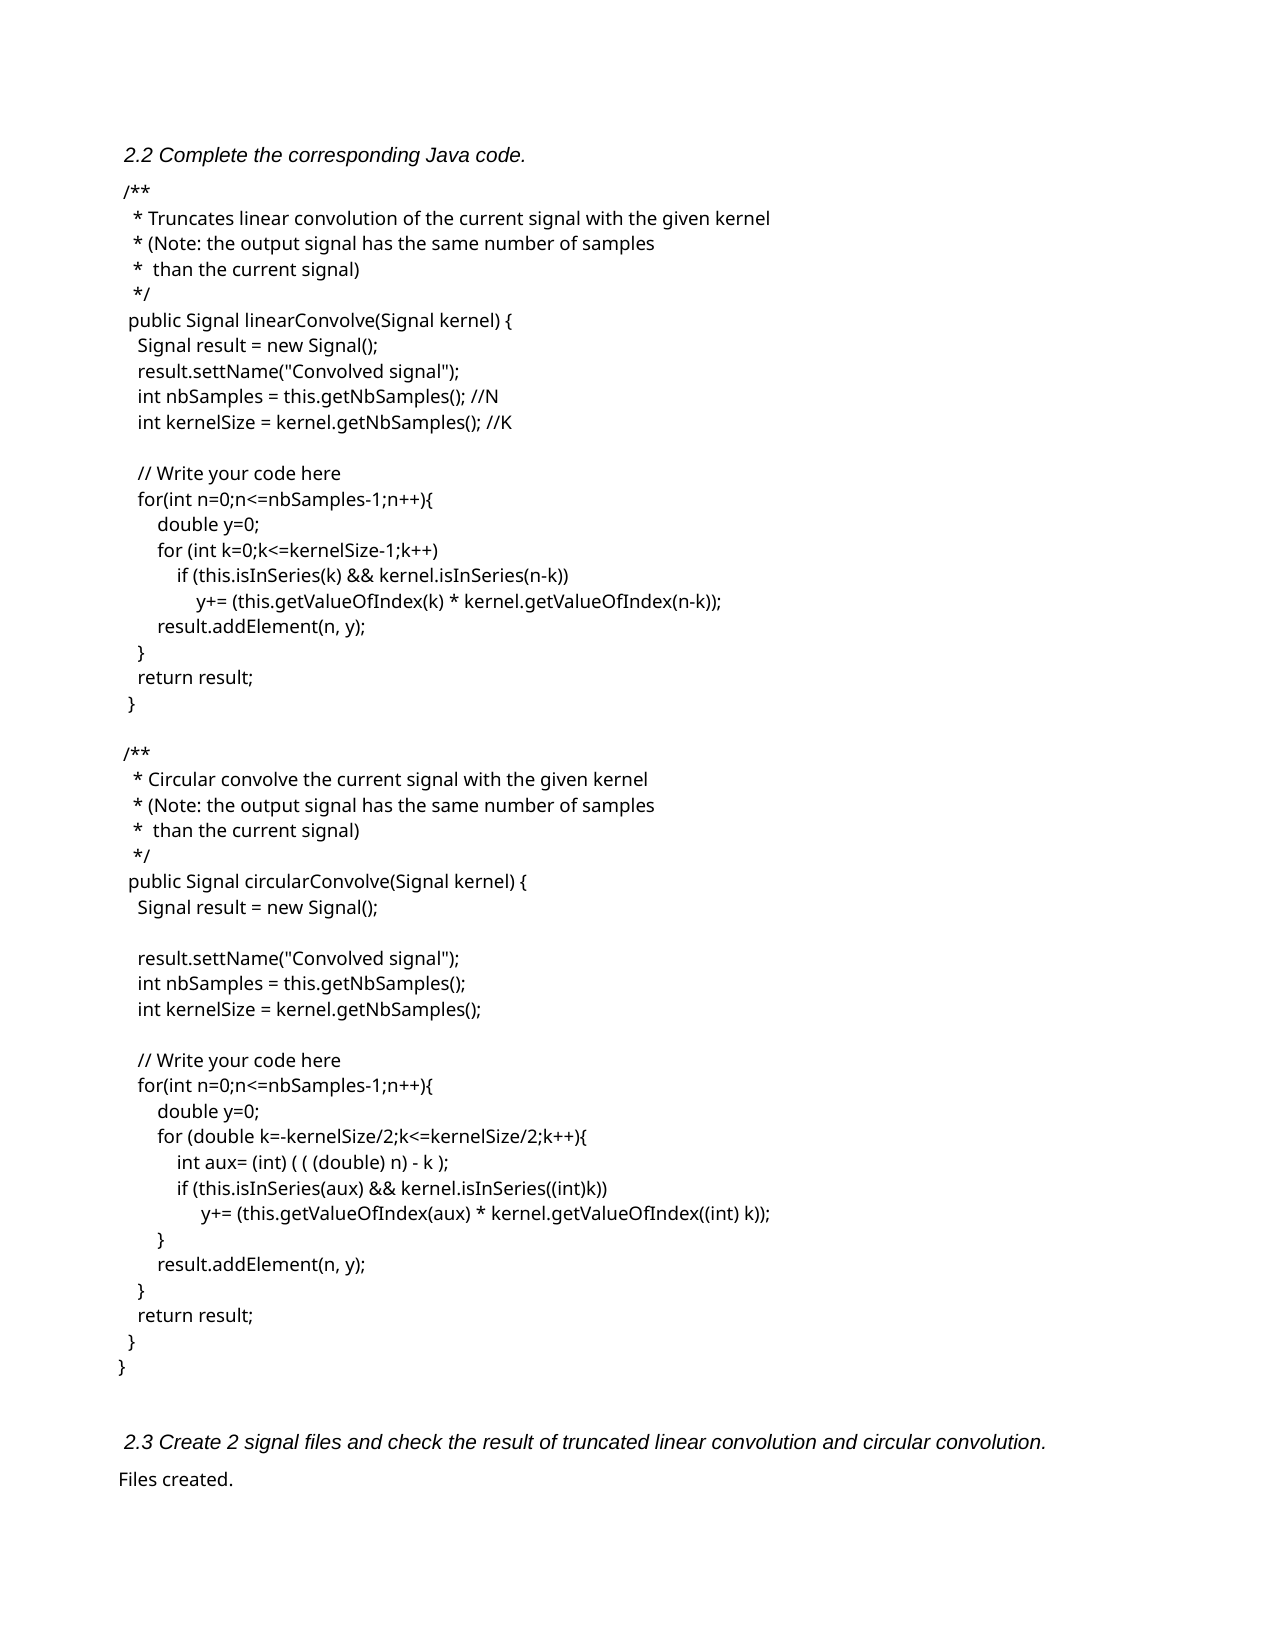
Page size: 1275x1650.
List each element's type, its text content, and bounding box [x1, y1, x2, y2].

table_cell /** * Truncates linear convolution of the current signal with the given kernel * (Note: the output signal has the same number of samples * than the current signal) */ public Signal linearConvolve(Signal kernel) { Signal result = new Signal(); result.settName("Convolved signal"); int nbSamples = this.getNbSamples(); //N int kernelSize = kernel.getNbSamples(); //K // Write your code here for(int n=0;n<=nbSamples-1;n++){ double y=0; for (int k=0;k<=kernelSize-1;k++) if (this.isInSeries(k) && kernel.isInSeries(n-k)) y+= (this.getValueOfIndex(k) * kernel.getValueOfIndex(n-k)); result.addElement(n, y); } return result; } /** * Circular convolve the current signal with the given kernel * (Note: the output signal has the same number of samples * than the current signal) */ public Signal circularConvolve(Signal kernel) { Signal result = new Signal(); result.settName("Convolved signal"); int nbSamples = this.getNbSamples(); int kernelSize = kernel.getNbSamples(); // Write your code here for(int n=0;n<=nbSamples-1;n++){ double y=0; for (double k=-kernelSize/2;k<=kernelSize/2;k++){ int aux= (int) ( ( (double) n) - k ); if (this.isInSeries(aux) && kernel.isInSeries((int)k)) y+= (this.getValueOfIndex(aux) * kernel.getValueOfIndex((int) k)); } result.addElement(n, y); } return result; } } [118, 180, 1157, 1404]
table_cell Complete the corresponding Java code. [118, 118, 1157, 179]
table_cell Files created. [118, 1466, 1157, 1517]
table_cell Create 2 signal files and check the result of truncated linear convolution and circular convolution. [118, 1405, 1157, 1466]
